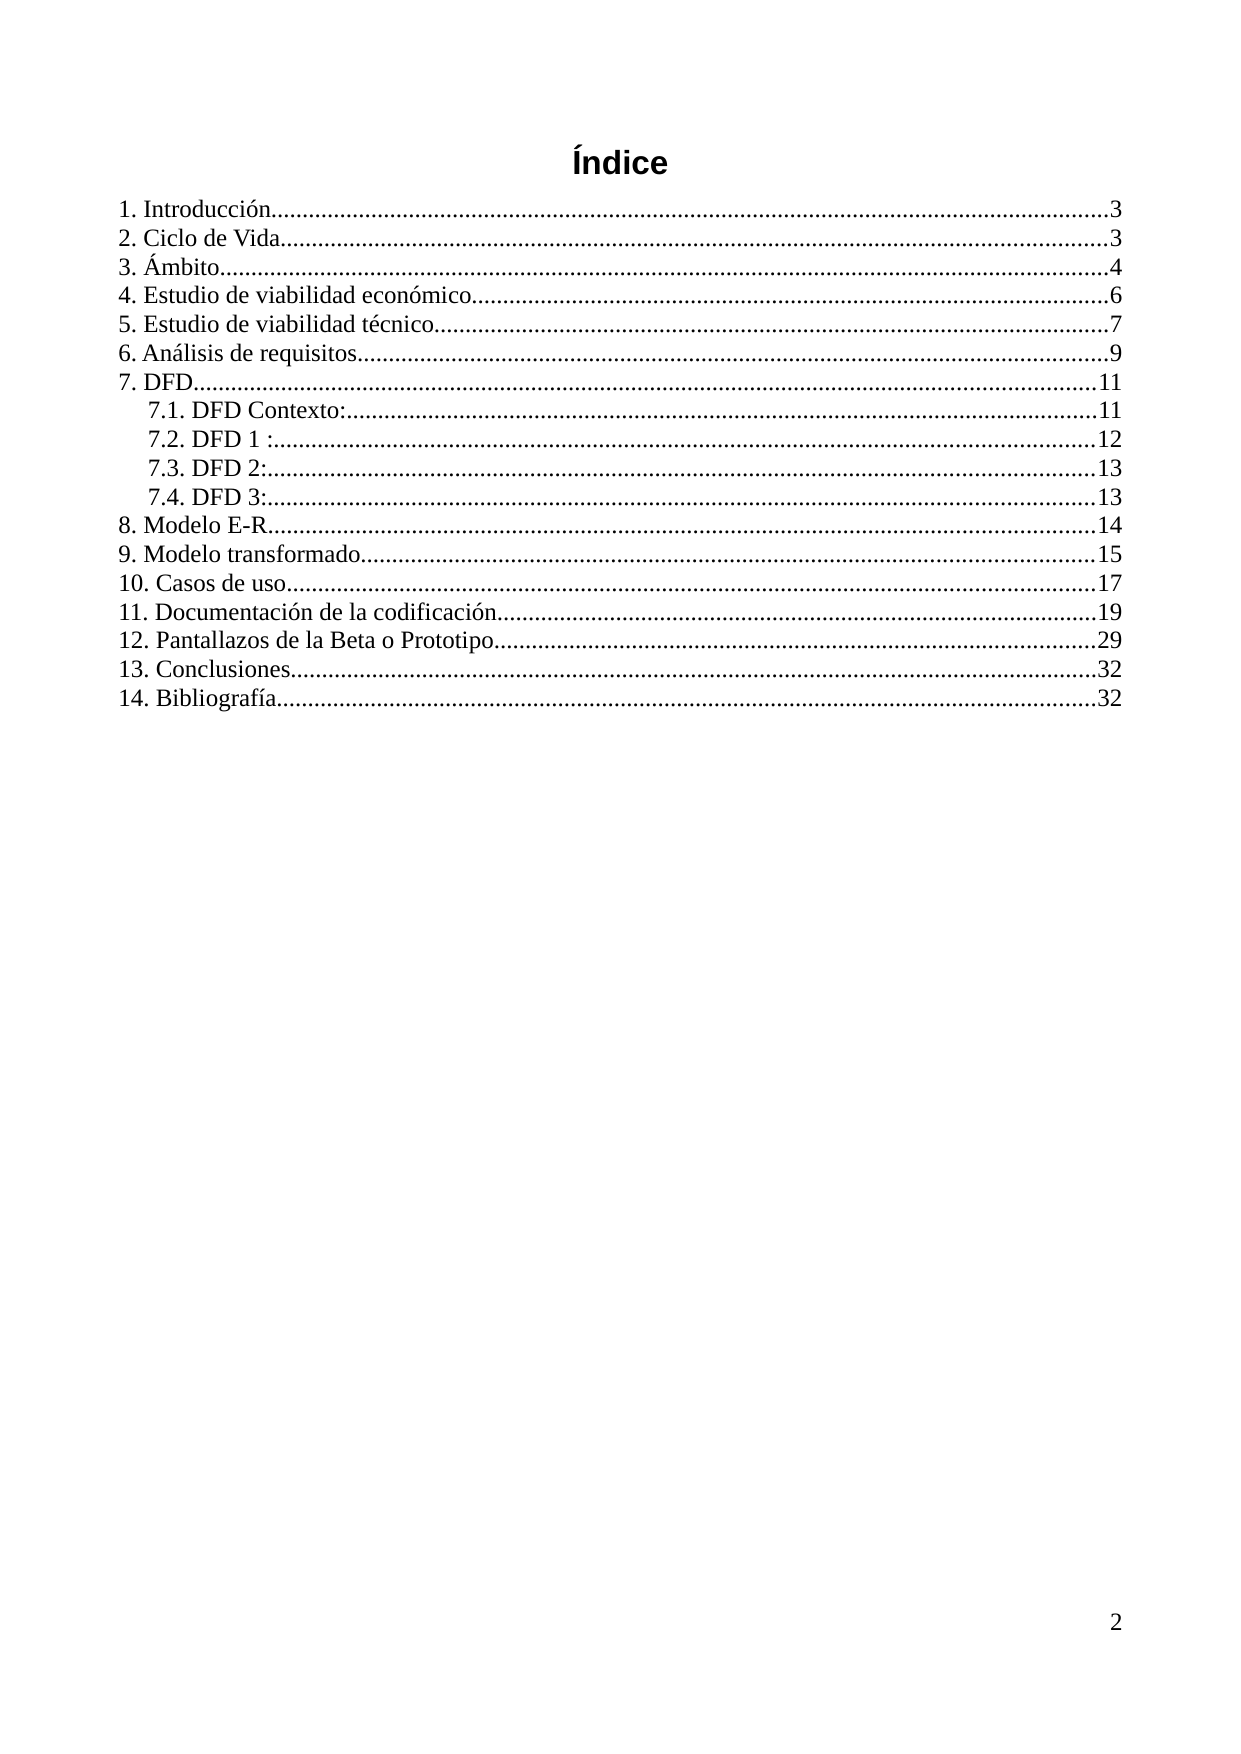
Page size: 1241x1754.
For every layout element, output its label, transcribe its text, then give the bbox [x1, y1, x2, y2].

text 7.2. DFD 1 : 12 [148, 424, 1122, 453]
text 13. Conclusiones 32 [118, 654, 1122, 683]
text 5. Estudio de viabilidad técnico 7 [118, 309, 1122, 338]
text 2. Ciclo de Vida 3 [118, 223, 1122, 252]
text 4. Estudio de viabilidad económico 6 [118, 280, 1122, 309]
text 1. Introducción 3 [118, 194, 1122, 223]
text 7.4. DFD 3: 13 [148, 482, 1122, 510]
text 3. Ámbito 4 [118, 252, 1122, 280]
text 14. Bibliografía 32 [118, 683, 1122, 712]
text 9. Modelo transformado 15 [118, 539, 1122, 568]
text 10. Casos de uso 17 [118, 568, 1122, 597]
text 6. Análisis de requisitos 9 [118, 338, 1122, 367]
text 7. DFD 11 [118, 367, 1122, 395]
text 11. Documentación de la codificación 19 [118, 597, 1122, 625]
text 8. Modelo E-R 14 [118, 510, 1122, 539]
text 12. Pantallazos de la Beta o Prototipo 29 [118, 625, 1122, 654]
subtitle Índice [118, 143, 1122, 182]
text 7.1. DFD Contexto: 11 [148, 395, 1122, 424]
text 7.3. DFD 2: 13 [148, 453, 1122, 482]
